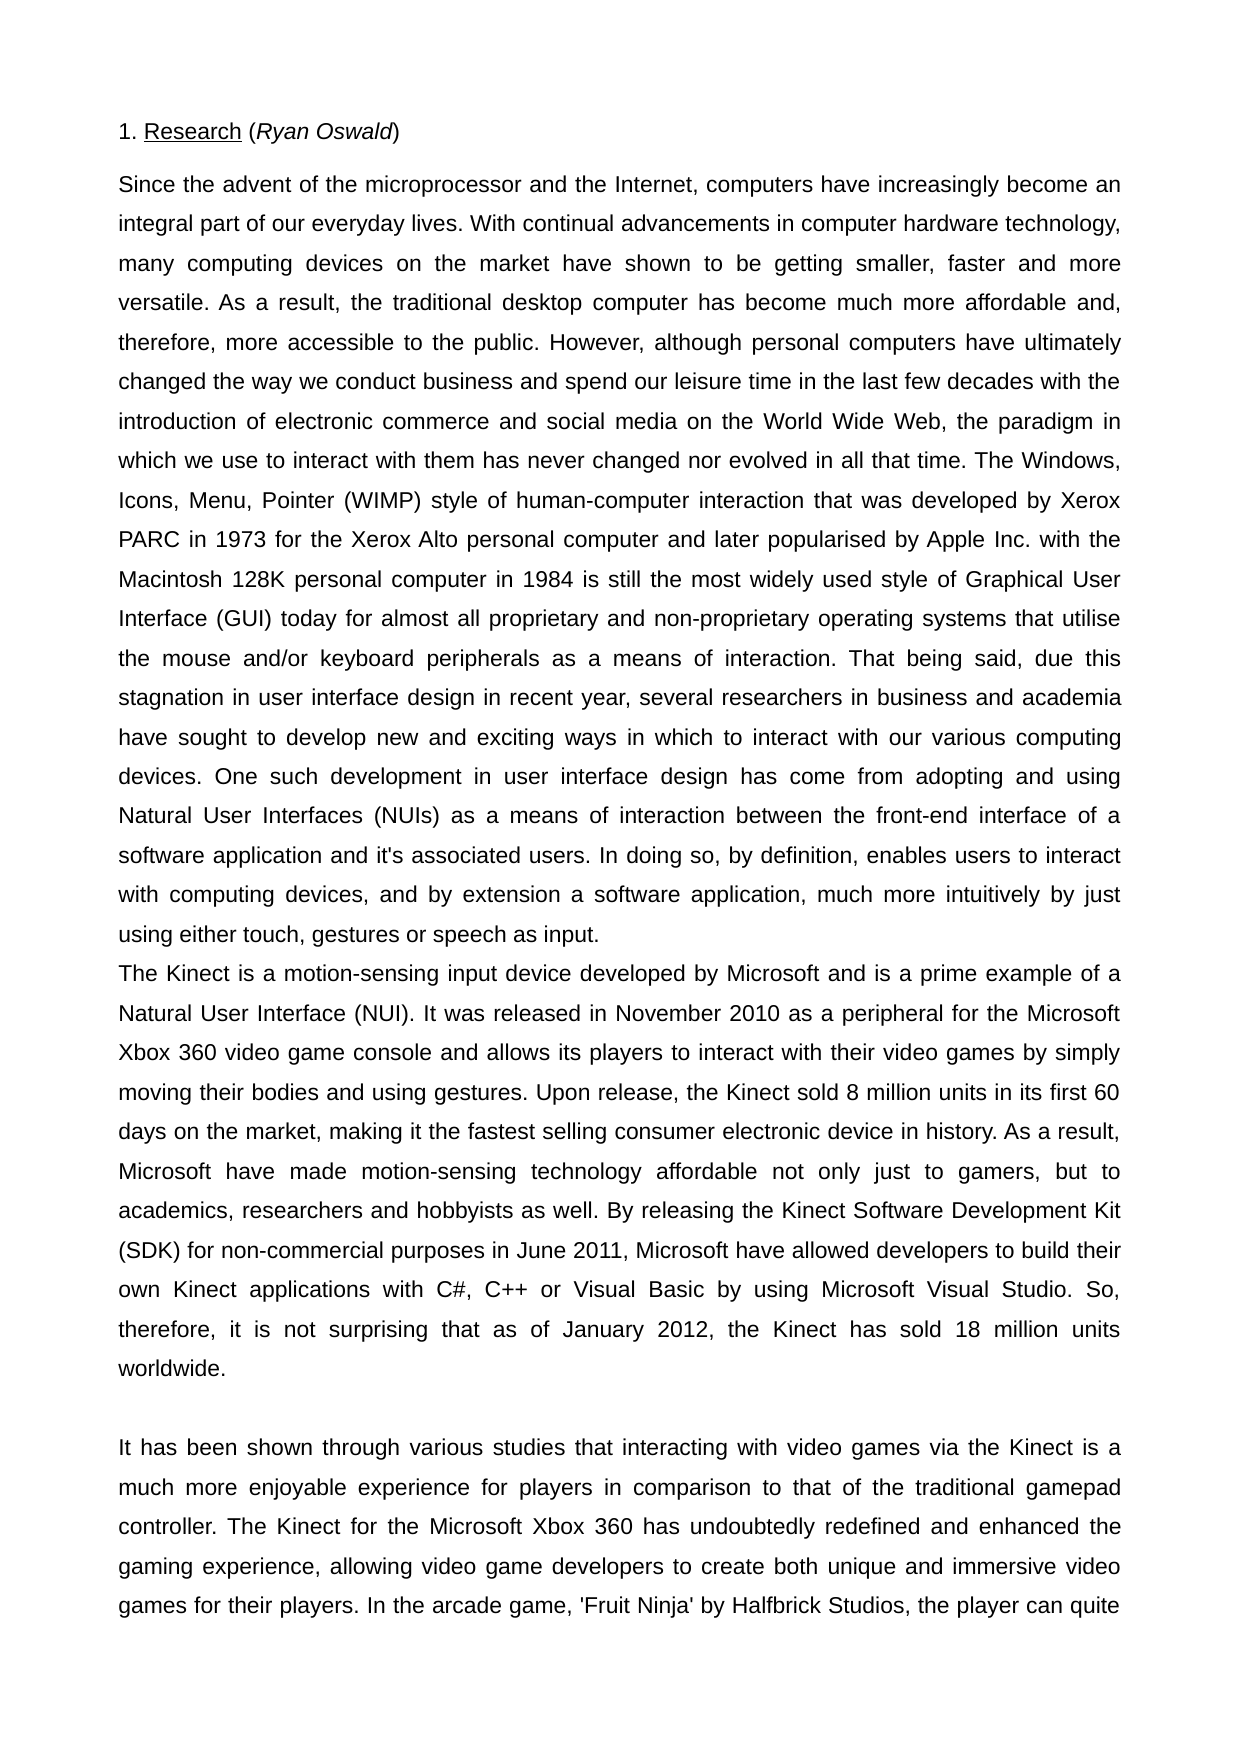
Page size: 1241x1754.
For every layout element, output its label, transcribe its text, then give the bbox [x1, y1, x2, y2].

text Since the advent of the microprocessor and the Internet, computers have increasingly become an integral part of our everyday lives. With continual advancements in computer hardware technology, many computing devices on the market have shown to be getting smaller, faster and more versatile. As a result, the traditional desktop computer has become much more affordable and, therefore, more accessible to the public. However, although personal computers have ultimately changed the way we conduct business and spend our leisure time in the last few decades with the introduction of electronic commerce and social media on the World Wide Web, the paradigm in which we use to interact with them has never changed nor evolved in all that time. The Windows, Icons, Menu, Pointer (WIMP) style of human-computer interaction that was developed by Xerox PARC in 1973 for the Xerox Alto personal computer and later popularised by Apple Inc. with the Macintosh 128K personal computer in 1984 is still the most widely used style of Graphical User Interface (GUI) today for almost all proprietary and non-proprietary operating systems that utilise the mouse and/or keyboard peripherals as a means of interaction. That being said, due this stagnation in user interface design in recent year, several researchers in business and academia have sought to develop new and exciting ways in which to interact with our various computing devices. One such development in user interface design has come from adopting and using Natural User Interfaces (NUIs) as a means of interaction between the front-end interface of a software application and it's associated users. In doing so, by definition, enables users to interact with computing devices, and by extension a software application, much more intuitively by just using either touch, gestures or speech as input. [118, 171, 1122, 947]
text It has been shown through various studies that interacting with video games via the Kinect is a much more enjoyable experience for players in comparison to that of the traditional gamepad controller. The Kinect for the Microsoft Xbox 360 has undoubtedly redefined and enhanced the gaming experience, allowing video game developers to create both unique and immersive video games for their players. In the arcade game, 'Fruit Ninja' by Halfbrick Studios, the player can quite [118, 1434, 1122, 1618]
text 1. Research (Ryan Oswald) [118, 118, 1122, 144]
text The Kinect is a motion-sensing input device developed by Microsoft and is a prime example of a Natural User Interface (NUI). It was released in November 2010 as a peripheral for the Microsoft Xbox 360 video game console and allows its players to interact with their video games by simply moving their bodies and using gestures. Upon release, the Kinect sold 8 million units in its first 60 days on the market, making it the fastest selling consumer electronic device in history. As a result, Microsoft have made motion-sensing technology affordable not only just to gamers, but to academics, researchers and hobbyists as well. By releasing the Kinect Software Development Kit (SDK) for non-commercial purposes in June 2011, Microsoft have allowed developers to build their own Kinect applications with C#, C++ or Visual Basic by using Microsoft Visual Studio. So, therefore, it is not surprising that as of January 2012, the Kinect has sold 18 million units worldwide. [118, 960, 1122, 1382]
